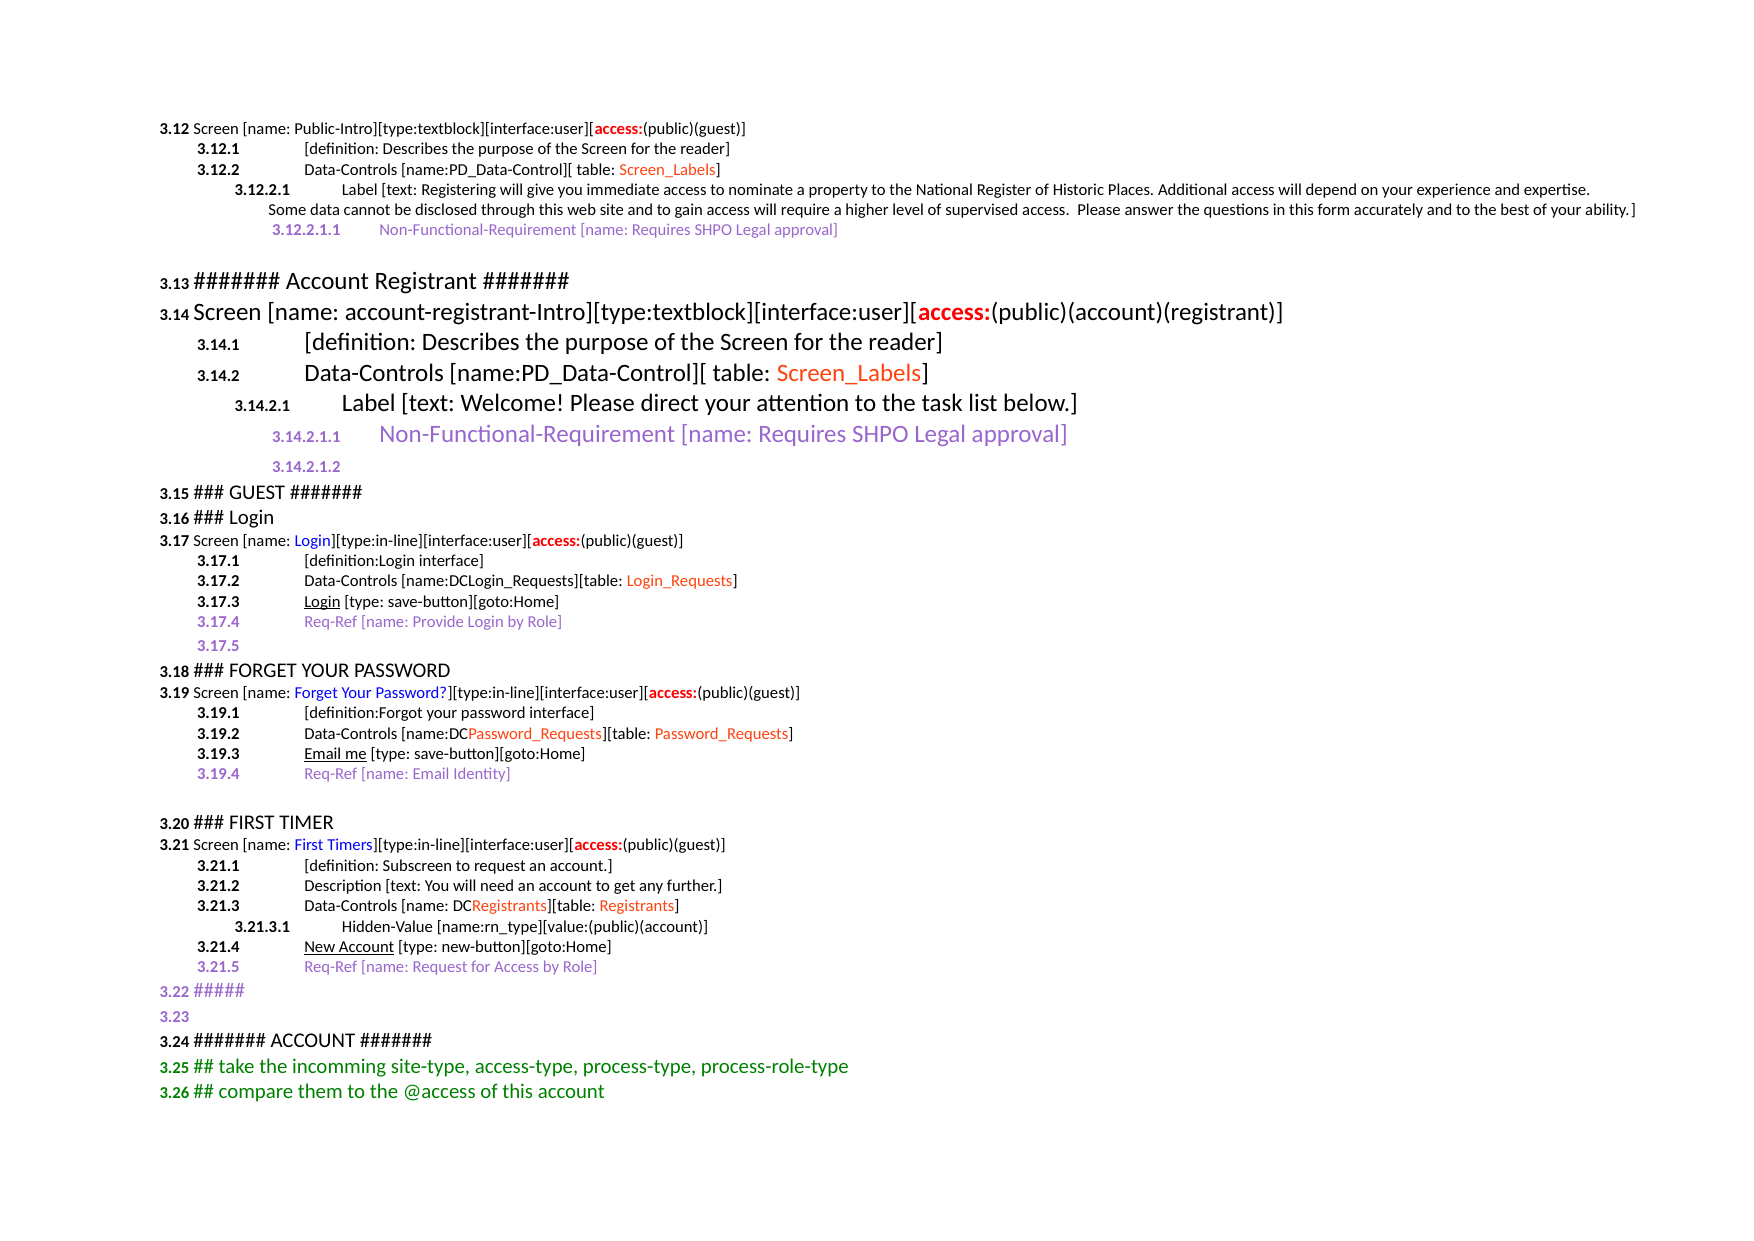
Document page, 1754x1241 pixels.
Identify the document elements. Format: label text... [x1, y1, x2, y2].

list ## take the incomming site-type, access-type, process-type, process-role-type [156, 1053, 1636, 1078]
list Non-Functional-Requirement [name: Requires SHPO Legal approval] [268, 418, 1636, 448]
list [definition: Describes the purpose of the Screen for the reader] [193, 326, 1636, 357]
list Screen [name: Public-Intro][type:textblock][interface:user][access:(public)(guest)] [156, 118, 1636, 138]
list New Account [type: new-button][goto:Home] [193, 936, 1636, 957]
list Req-Ref [name: Request for Access by Role] [193, 957, 1636, 977]
list [definition: Describes the purpose of the Screen for the reader] [193, 138, 1636, 159]
list Data-Controls [name:PD_Data-Control][ table: Screen_Labels] [193, 357, 1636, 387]
list [definition:Forgot your password interface] [193, 703, 1636, 723]
list Description [text: You will need an account to get any further.] [193, 875, 1636, 896]
list Screen [name: Forget Your Password?][type:in-line][interface:user][access:(public)(guest)] [156, 682, 1636, 703]
list ## compare them to the @access of this account [156, 1078, 1636, 1104]
list ####### Account Registrant ####### [156, 265, 1636, 296]
list Label [text: Welcome! Please direct your attention to the task list below.] [231, 387, 1636, 418]
list [definition: Subscreen to request an account.] [193, 855, 1636, 875]
list Non-Functional-Requirement [name: Requires SHPO Legal approval] [268, 220, 1636, 240]
list Data-Controls [name: DCRegistrants][table: Registrants] [193, 896, 1636, 916]
list Email me [type: save-button][goto:Home] [193, 743, 1636, 763]
list Data-Controls [name:PD_Data-Control][ table: Screen_Labels] [193, 159, 1636, 179]
list Req-Ref [name: Provide Login by Role] [193, 611, 1636, 631]
list ### FIRST TIMER [156, 809, 1636, 835]
list Screen [name: Login][type:in-line][interface:user][access:(public)(guest)] [156, 530, 1636, 550]
list ### GUEST ####### [156, 479, 1636, 504]
list Req-Ref [name: Email Identity] [193, 763, 1636, 784]
list ### Login [156, 504, 1636, 530]
list Hidden-Value [name:rn_type][value:(public)(account)] [231, 916, 1636, 936]
list Data-Controls [name:DCPassword_Requests][table: Password_Requests] [193, 723, 1636, 743]
list Label [text: Registering will give you immediate access to nominate a property to the National Register of Historic Places. Additional access will depend on your experience and expertise. Some data cannot be disclosed through this web site and to gain access will require a higher level of supervised access. Please answer the questions in this form accurately and to the best of your ability.] [231, 179, 1636, 220]
list ##### [156, 977, 1636, 1002]
list [definition:Login interface] [193, 550, 1636, 571]
list ### FORGET YOUR PASSWORD [156, 657, 1636, 682]
list ####### ACCOUNT ####### [156, 1028, 1636, 1053]
list Screen [name: account-registrant-Intro][type:textblock][interface:user][access:(public)(account)(registrant)] [156, 296, 1636, 326]
list Login [type: save-button][goto:Home] [193, 591, 1636, 611]
list Screen [name: First Timers][type:in-line][interface:user][access:(public)(guest)] [156, 835, 1636, 855]
list Data-Controls [name:DCLogin_Requests][table: Login_Requests] [193, 571, 1636, 591]
